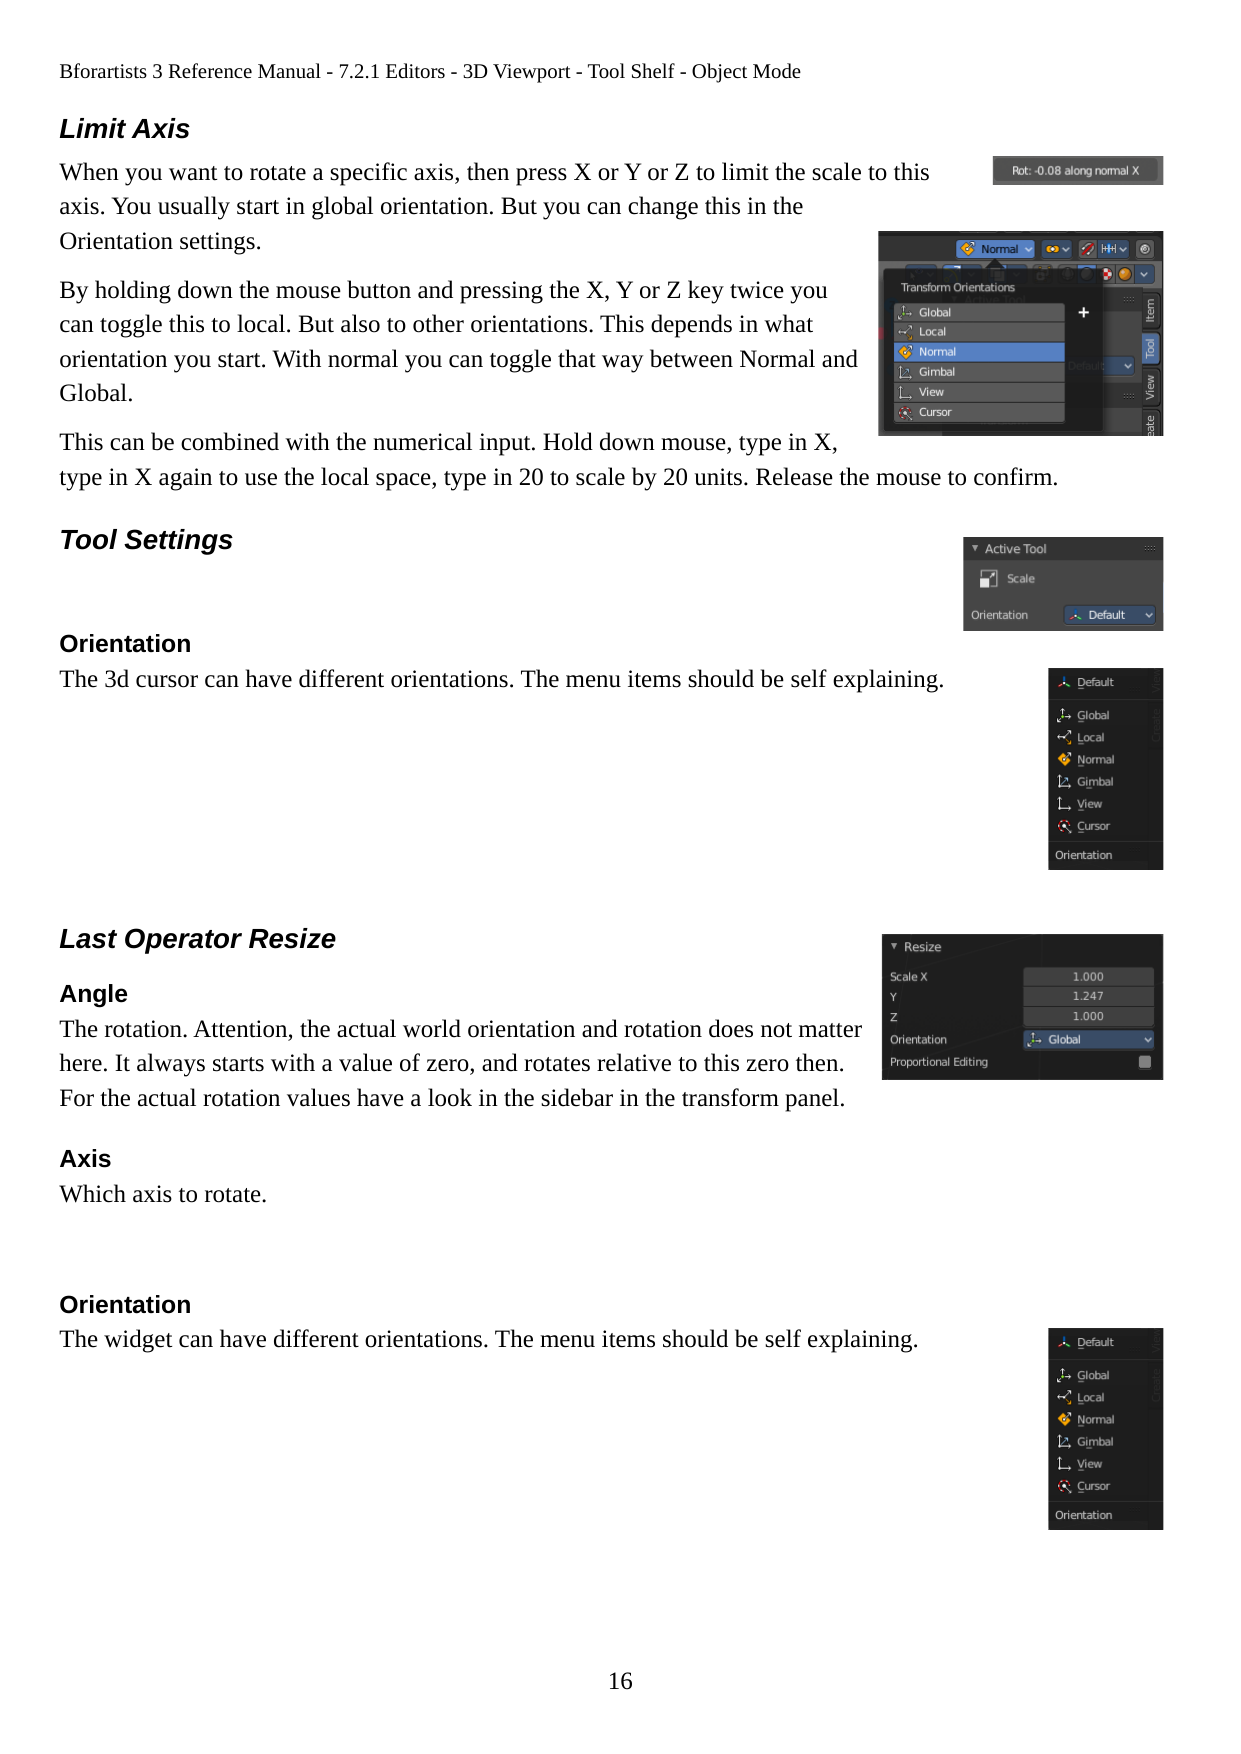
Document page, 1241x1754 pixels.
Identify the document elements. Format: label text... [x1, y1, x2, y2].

subtitle Last Operator Resize [59, 922, 1181, 954]
subtitle Limit Axis [59, 113, 1181, 144]
text When you want to rotate a specific axis, then press X or Y or Z to limit the scale to this axis. You usually start in global orientation. But you can change this in the Orientation settings. [59, 157, 1181, 255]
subtitle Orientation [59, 629, 1181, 658]
subtitle [1164, 979, 1181, 1007]
subtitle Orientation [59, 1290, 1181, 1318]
text Which axis to rotate. [59, 1179, 1181, 1208]
picture [1048, 668, 1164, 870]
subtitle Axis [59, 1144, 1181, 1173]
subtitle Angle [59, 979, 881, 1007]
picture [1048, 1328, 1164, 1530]
picture [878, 231, 1164, 436]
text This can be combined with the numerical input. Hold down mouse, type in X, type in X again to use the local space, type in 20 to scale by 20 units. Release the mouse to confirm. [59, 427, 1181, 491]
picture [881, 934, 1164, 1080]
text By holding down the mouse button and pressing the X, Y or Z key twice you can toggle this to local. But also to other orientations. This depends in what orientation you start. With normal you can toggle that way between Normal and Global. [59, 275, 878, 407]
picture [992, 156, 1164, 185]
subtitle Tool Settings [59, 523, 1181, 555]
picture [963, 537, 1164, 631]
text The 3d cursor can have different orientations. The menu items should be self explaining. [59, 664, 1181, 693]
text The rotation. Attention, the actual world orientation and rotation does not matter here. It always starts with a value of zero, and rotates relative to this zero then. For the actual rotation values have a look in the sidebar in the transform panel. [59, 1014, 1181, 1111]
text The widget can have different orientations. The menu items should be self explaining. [59, 1324, 1181, 1353]
